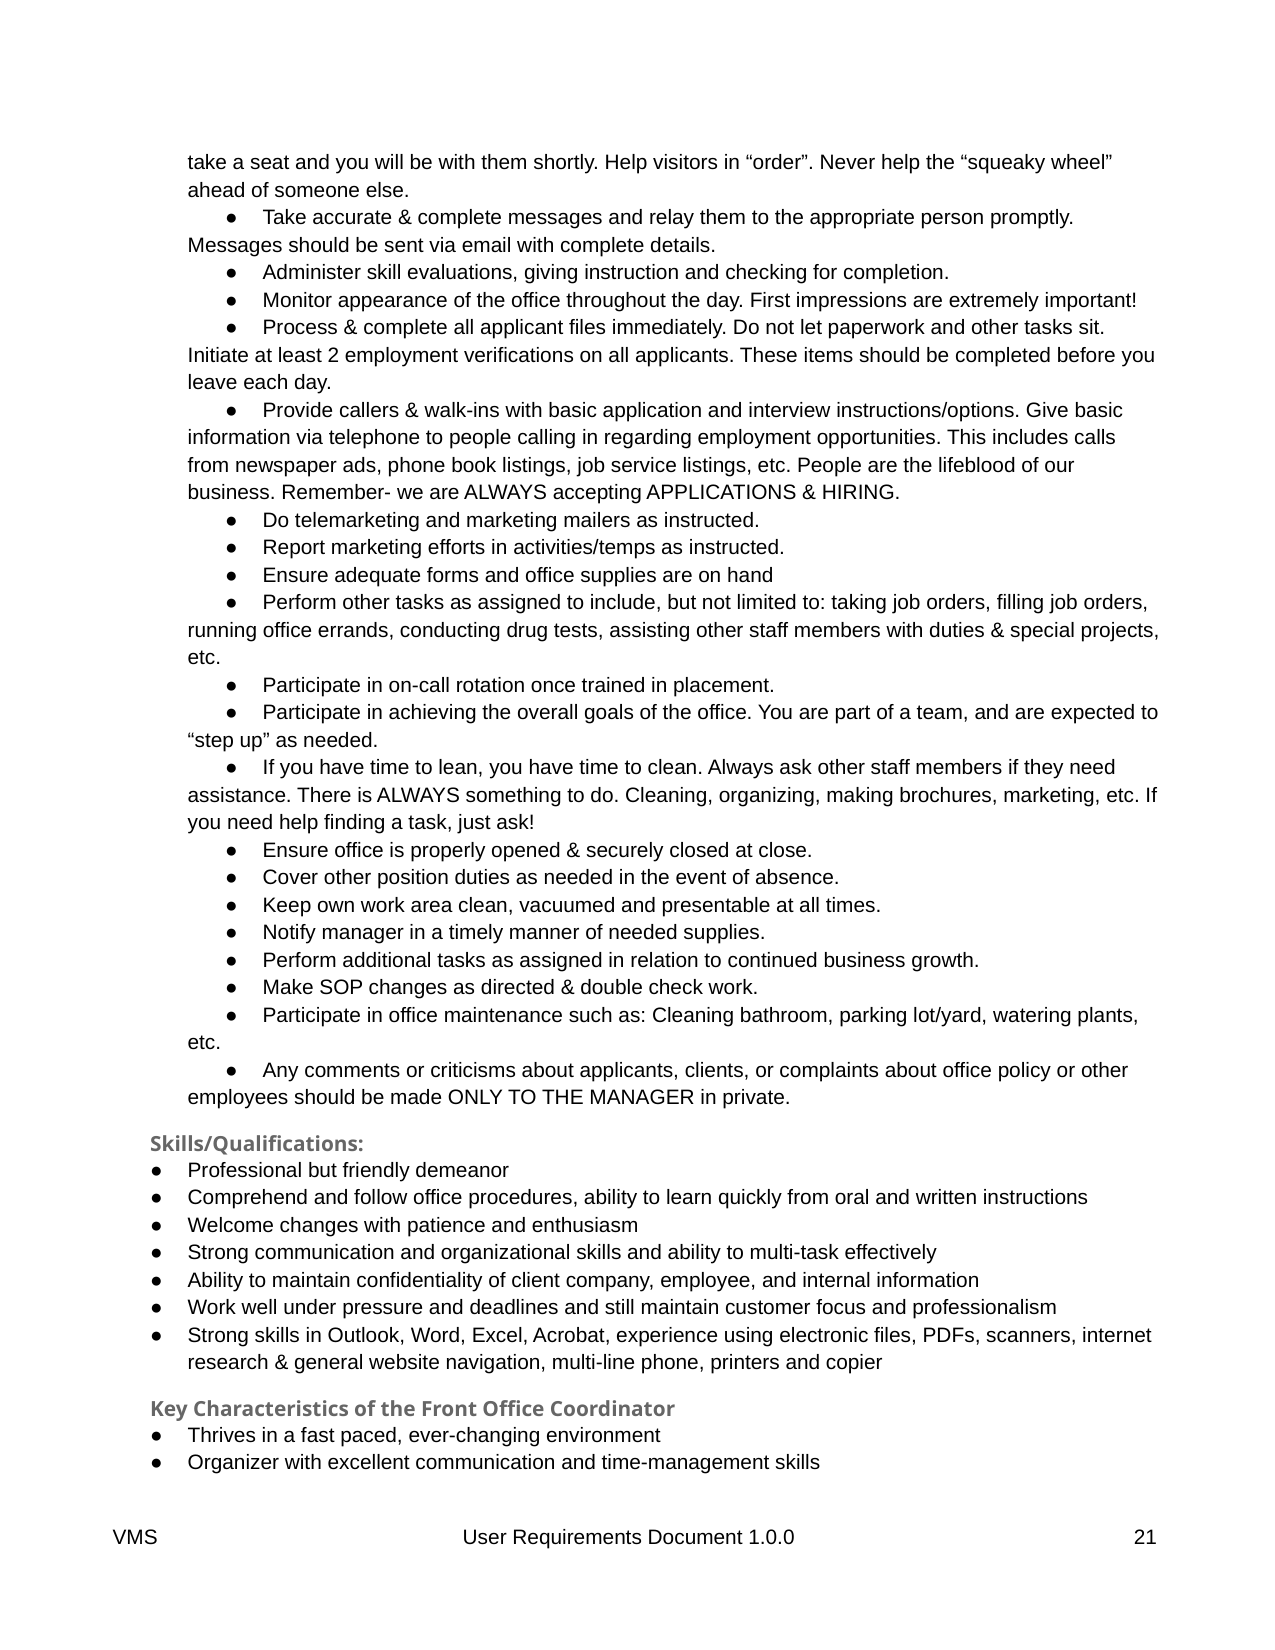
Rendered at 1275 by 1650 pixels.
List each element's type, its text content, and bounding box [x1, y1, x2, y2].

list Strong communication and organizational skills and ability to multi-task effectively [150, 1240, 1162, 1264]
list Professional but friendly demeanor [150, 1158, 1162, 1182]
list Work well under pressure and deadlines and still maintain customer focus and professionalism [150, 1295, 1162, 1319]
list Participate in on-call rotation once trained in placement. [187, 672, 1162, 696]
list Organizer with excellent communication and time-management skills [150, 1450, 1162, 1474]
list Keep own work area clean, vacuumed and presentable at all times. [187, 892, 1162, 916]
list Monitor appearance of the office throughout the day. First impressions are extremely important! [187, 287, 1162, 311]
list Do telemarketing and marketing mailers as instructed. [187, 507, 1162, 531]
subtitle Key Characteristics of the Front Office Coordinator [150, 1394, 1162, 1423]
list Ensure adequate forms and office supplies are on hand [187, 562, 1162, 586]
list take a seat and you will be with them shortly. Help visitors in “order”. Never help the “squeaky wheel” ahead of someone else. [187, 150, 1162, 201]
list Ability to maintain confidentiality of client company, employee, and internal information [150, 1268, 1162, 1292]
list Participate in achieving the overall goals of the office. You are part of a team, and are expected to “step up” as needed. [187, 700, 1162, 751]
list Cover other position duties as needed in the event of absence. [187, 865, 1162, 889]
subtitle Skills/Qualifications: [150, 1129, 1162, 1158]
list Administer skill evaluations, giving instruction and checking for completion. [187, 260, 1162, 284]
list Strong skills in Outlook, Word, Excel, Acrobat, experience using electronic files, PDFs, scanners, internet research & general website navigation, multi-line phone, printers and copier [150, 1323, 1162, 1374]
list Participate in office maintenance such as: Cleaning bathroom, parking lot/yard, watering plants, etc. [187, 1002, 1162, 1054]
list Thrives in a fast paced, ever-changing environment [150, 1423, 1162, 1447]
list Ensure office is properly opened & securely closed at close. [187, 837, 1162, 861]
list Any comments or criticisms about applicants, clients, or complaints about office policy or other employees should be made ONLY TO THE MANAGER in private. [187, 1057, 1162, 1109]
list Report marketing efforts in activities/temps as instructed. [187, 535, 1162, 559]
list If you have time to lean, you have time to clean. Always ask other staff members if they need assistance. There is ALWAYS something to do. Cleaning, organizing, making brochures, marketing, etc. If you need help finding a task, just ask! [187, 755, 1162, 834]
list Perform other tasks as assigned to include, but not limited to: taking job orders, filling job orders, running office errands, conducting drug tests, assisting other staff members with duties & special projects, etc. [187, 590, 1162, 669]
list Notify manager in a timely manner of needed supplies. [187, 920, 1162, 944]
list Welcome changes with patience and enthusiasm [150, 1213, 1162, 1237]
list Make SOP changes as directed & double check work. [187, 975, 1162, 999]
list Process & complete all applicant files immediately. Do not let paperwork and other tasks sit. Initiate at least 2 employment verifications on all applicants. These items should be completed before you leave each day. [187, 315, 1162, 394]
list Provide callers & walk-ins with basic application and interview instructions/options. Give basic information via telephone to people calling in regarding employment opportunities. This includes calls from newspaper ads, phone book listings, job service listings, etc. People are the lifeblood of our business. Remember- we are ALWAYS accepting APPLICATIONS & HIRING. [187, 397, 1162, 504]
list Comprehend and follow office procedures, ability to learn quickly from oral and written instructions [150, 1185, 1162, 1209]
list Perform additional tasks as assigned in relation to continued business growth. [187, 947, 1162, 971]
list Take accurate & complete messages and relay them to the appropriate person promptly. Messages should be sent via email with complete details. [187, 205, 1162, 256]
